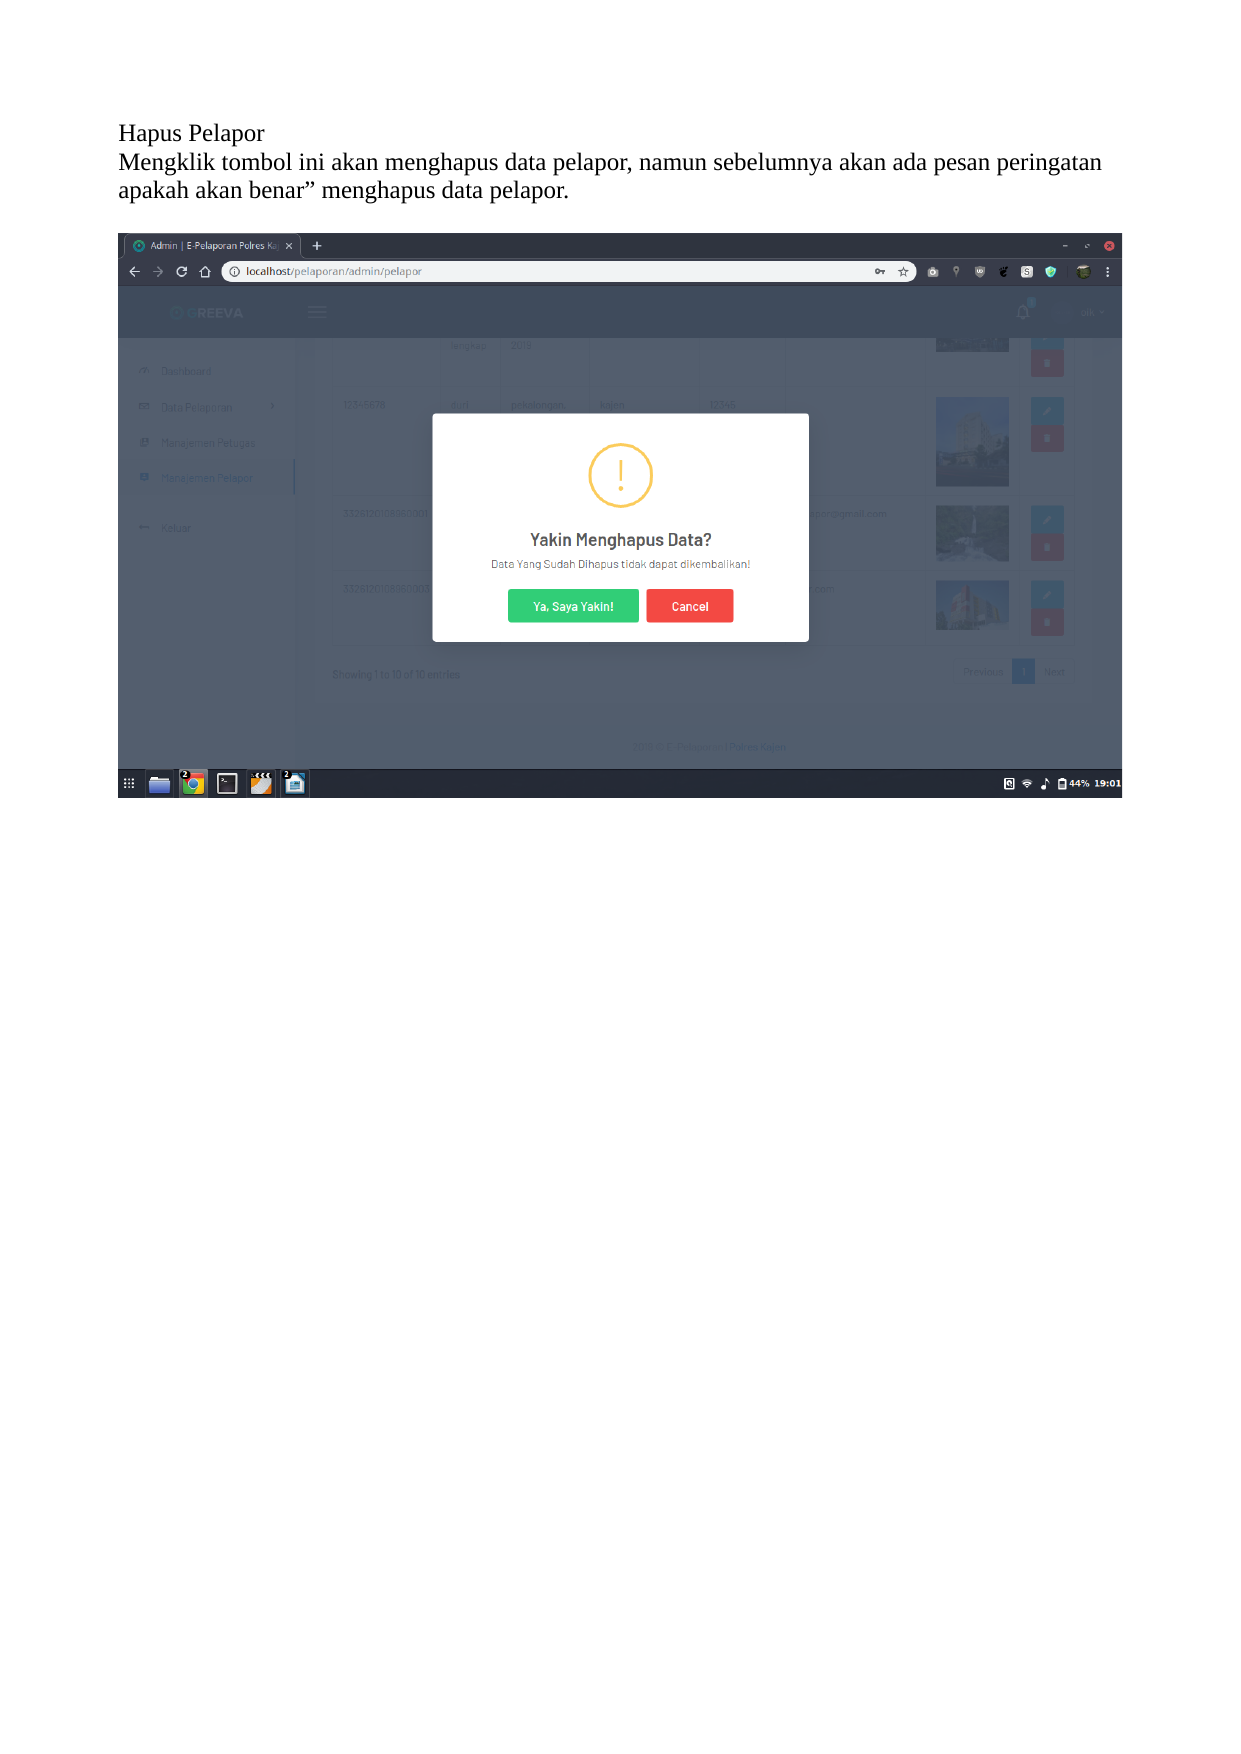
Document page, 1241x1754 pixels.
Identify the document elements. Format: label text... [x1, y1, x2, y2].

picture [118, 233, 1123, 798]
text Mengklik tombol ini akan menghapus data pelapor, namun sebelumnya akan ada pesan peringatan apakah akan benar” menghapus data pelapor. [118, 147, 1122, 204]
text Hapus Pelapor [118, 118, 1122, 147]
